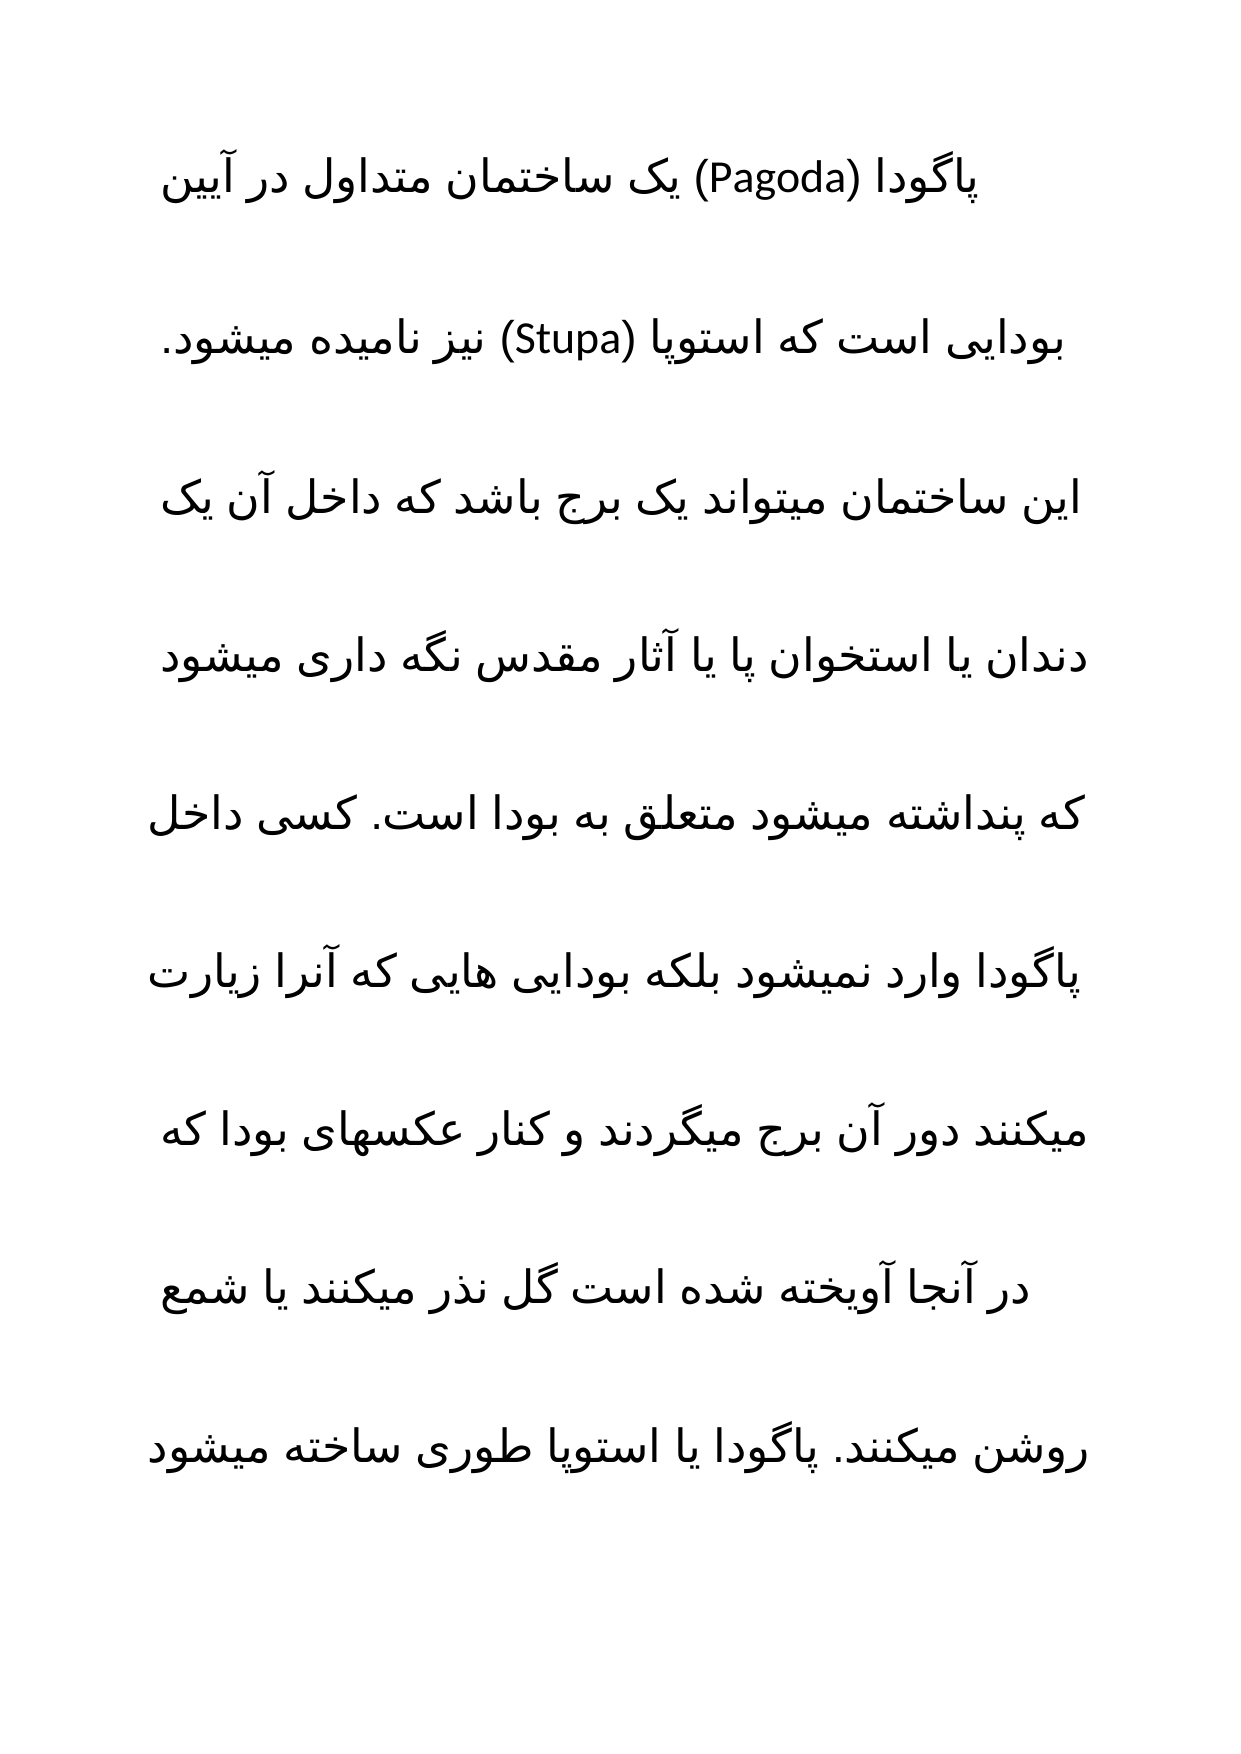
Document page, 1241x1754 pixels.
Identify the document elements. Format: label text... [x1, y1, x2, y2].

text پاگودا (Pagoda) یک ساختمان متداول در آیین بودایی است که استوپا (Stupa) نیز نامیده میشود. این ساختمان میتواند یک برج باشد که داخل آن یک دندان یا استخوان پا یا آثار مقدس نگه داری میشود که پنداشته میشود متعلق به بودا است. کسی داخل پاگودا وارد نمیشود بلکه بودایی هایی که آنرا زیارت میکنند دور آن برج میگردند و کنار عکسهای بودا که در آنجا آویخته شده است گل نذر میکنند یا شمع روشن میکنند. پاگودا یا استوپا طوری ساخته میشود که قسمتهای مختلف برج دارای نمادهایی از آموزه های بودا داشته باشند. هشت حلق که بدور مناره هاست یادآور راه 8گانه بوداست. [148, 148, 1093, 1472]
